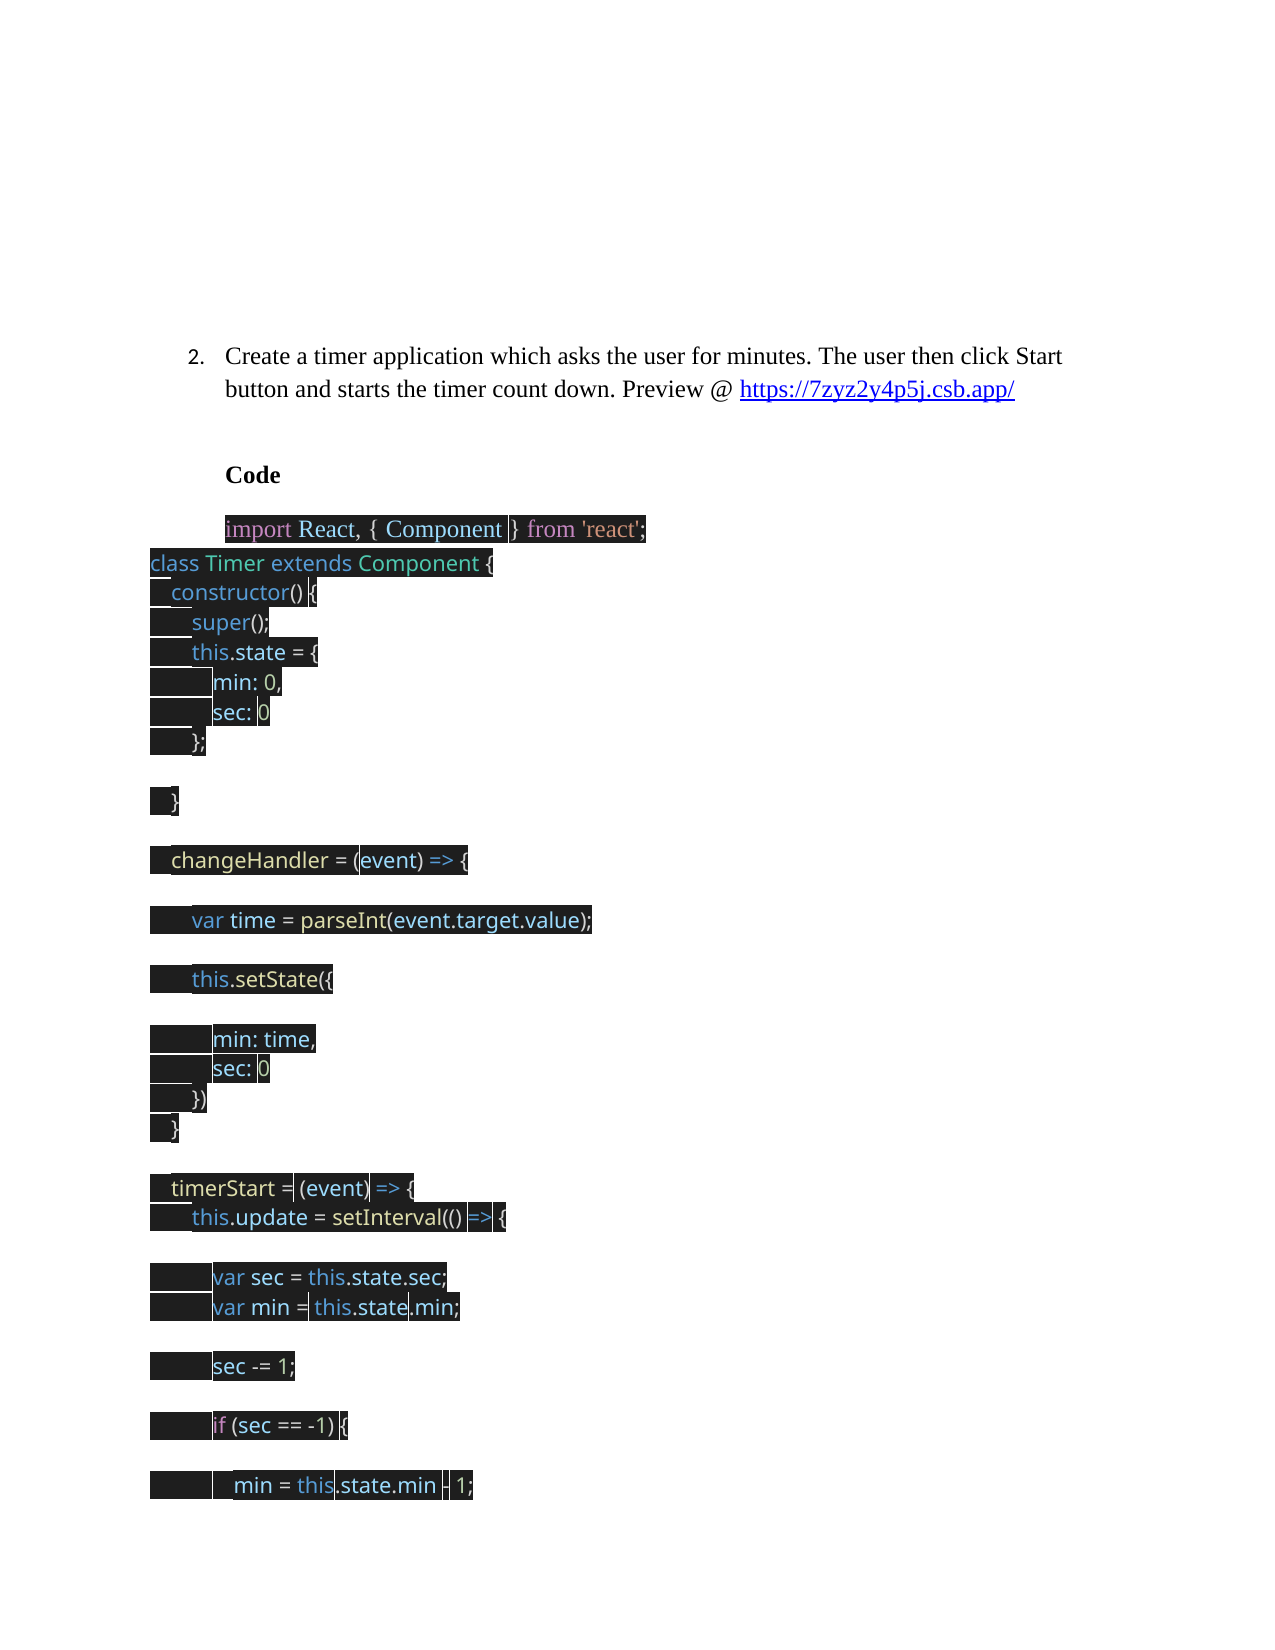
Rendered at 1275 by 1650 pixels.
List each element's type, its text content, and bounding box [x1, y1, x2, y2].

text min = this.state.min - 1; [150, 1470, 1125, 1500]
text sec -= 1; [150, 1351, 1125, 1381]
text } [150, 1113, 1125, 1143]
subtitle Code [150, 461, 1125, 489]
text super(); [150, 607, 1125, 637]
text }; [150, 726, 1125, 756]
text }) [150, 1083, 1125, 1113]
text sec: 0 [150, 1053, 1125, 1083]
text var sec = this.state.sec; [150, 1262, 1125, 1292]
text this.state = { [150, 637, 1125, 667]
subtitle import React, { Component } from 'react'; [150, 514, 1125, 543]
text var min = this.state.min; [150, 1292, 1125, 1321]
text sec: 0 [150, 696, 1125, 726]
text timerStart = (event) => { [150, 1172, 1125, 1202]
text if (sec == -1) { [150, 1411, 1125, 1440]
text min: time, [150, 1024, 1125, 1053]
text } [150, 786, 1125, 816]
text this.update = setInterval(() => { [150, 1202, 1125, 1232]
text this.setState({ [150, 964, 1125, 994]
text class Timer extends Component { [150, 547, 1125, 577]
list Create a timer application which asks the user for minutes. The user then click Start button and starts the timer count down. Preview @ https://7zyz2y4p5j.csb.app/ [187, 341, 1125, 403]
text constructor() { [150, 577, 1125, 607]
text min: 0, [150, 667, 1125, 696]
text var time = parseInt(event.target.value); [150, 905, 1125, 934]
text changeHandler = (event) => { [150, 845, 1125, 875]
